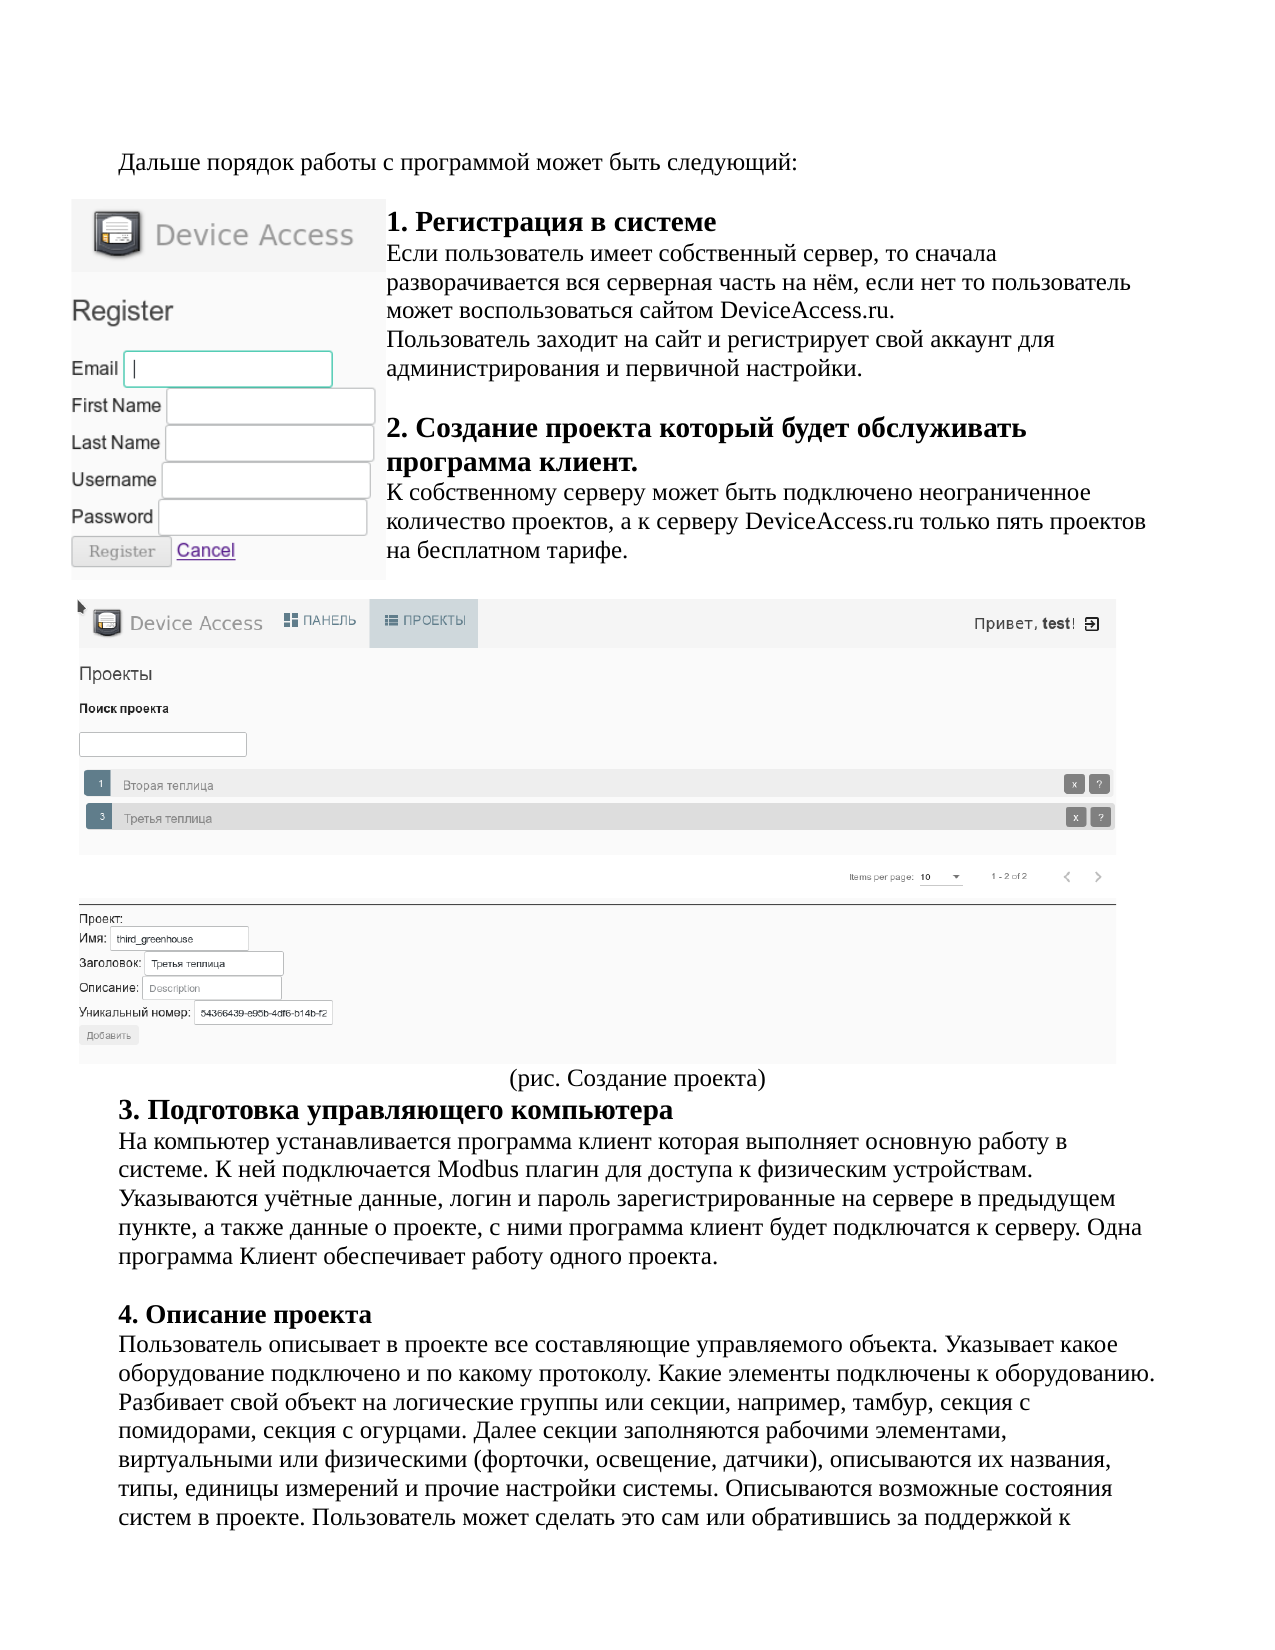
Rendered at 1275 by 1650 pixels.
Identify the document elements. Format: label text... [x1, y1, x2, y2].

text 4. Описание проекта [118, 1298, 1157, 1329]
text Пользователь описывает в проекте все составляющие управляемого объекта. Указывает какое оборудование подключено и по какому протоколу. Какие элементы подключены к оборудованию. Разбивает свой объект на логические группы или секции, например, тамбур, секция с помидорами, секция с огурцами. Далее секции заполняются рабочими элементами, виртуальными или физическими (форточки, освещение, датчики), описываются их названия, типы, единицы измерений и прочие настройки системы. Описываются возможные состояния систем в проекте. Пользователь может сделать это сам или обратившись за поддержкой к [118, 1329, 1157, 1531]
text Пользователь заходит на сайт и регистрирует свой аккаунт для администрирования и первичной настройки. [386, 324, 1157, 382]
text На компьютер устанавливается программа клиент которая выполняет основную работу в системе. К ней подключается Modbus плагин для доступа к физическим устройствам. Указываются учётные данные, логин и пароль зарегистрированные на сервере в предыдущем пункте, а также данные о проекте, с ними программа клиент будет подключатся к серверу. Одна программа Клиент обеспечивает работу одного проекта. [118, 1126, 1157, 1269]
text Дальше порядок работы с программой может быть следующий: [118, 147, 1157, 176]
text 3. Подготовка управляющего компьютера [118, 1092, 1157, 1126]
text (рис. Создание проекта) [118, 592, 1157, 1092]
text К собственному серверу может быть подключено неограниченное количество проектов, а к серверу DeviceAccess.ru только пять проектов на бесплатном тарифе. [386, 477, 1157, 564]
picture [68, 199, 386, 580]
text 2. Создание проекта который будет обслуживать программа клиент. [386, 410, 1157, 477]
text Если пользователь имеет собственный сервер, то сначала разворачивается вся серверная часть на нём, если нет то пользователь может воспользоваться сайтом DeviceAccess.ru. [386, 238, 1157, 324]
text 1. Регистрация в системе [386, 204, 1157, 238]
picture [77, 599, 1117, 1064]
